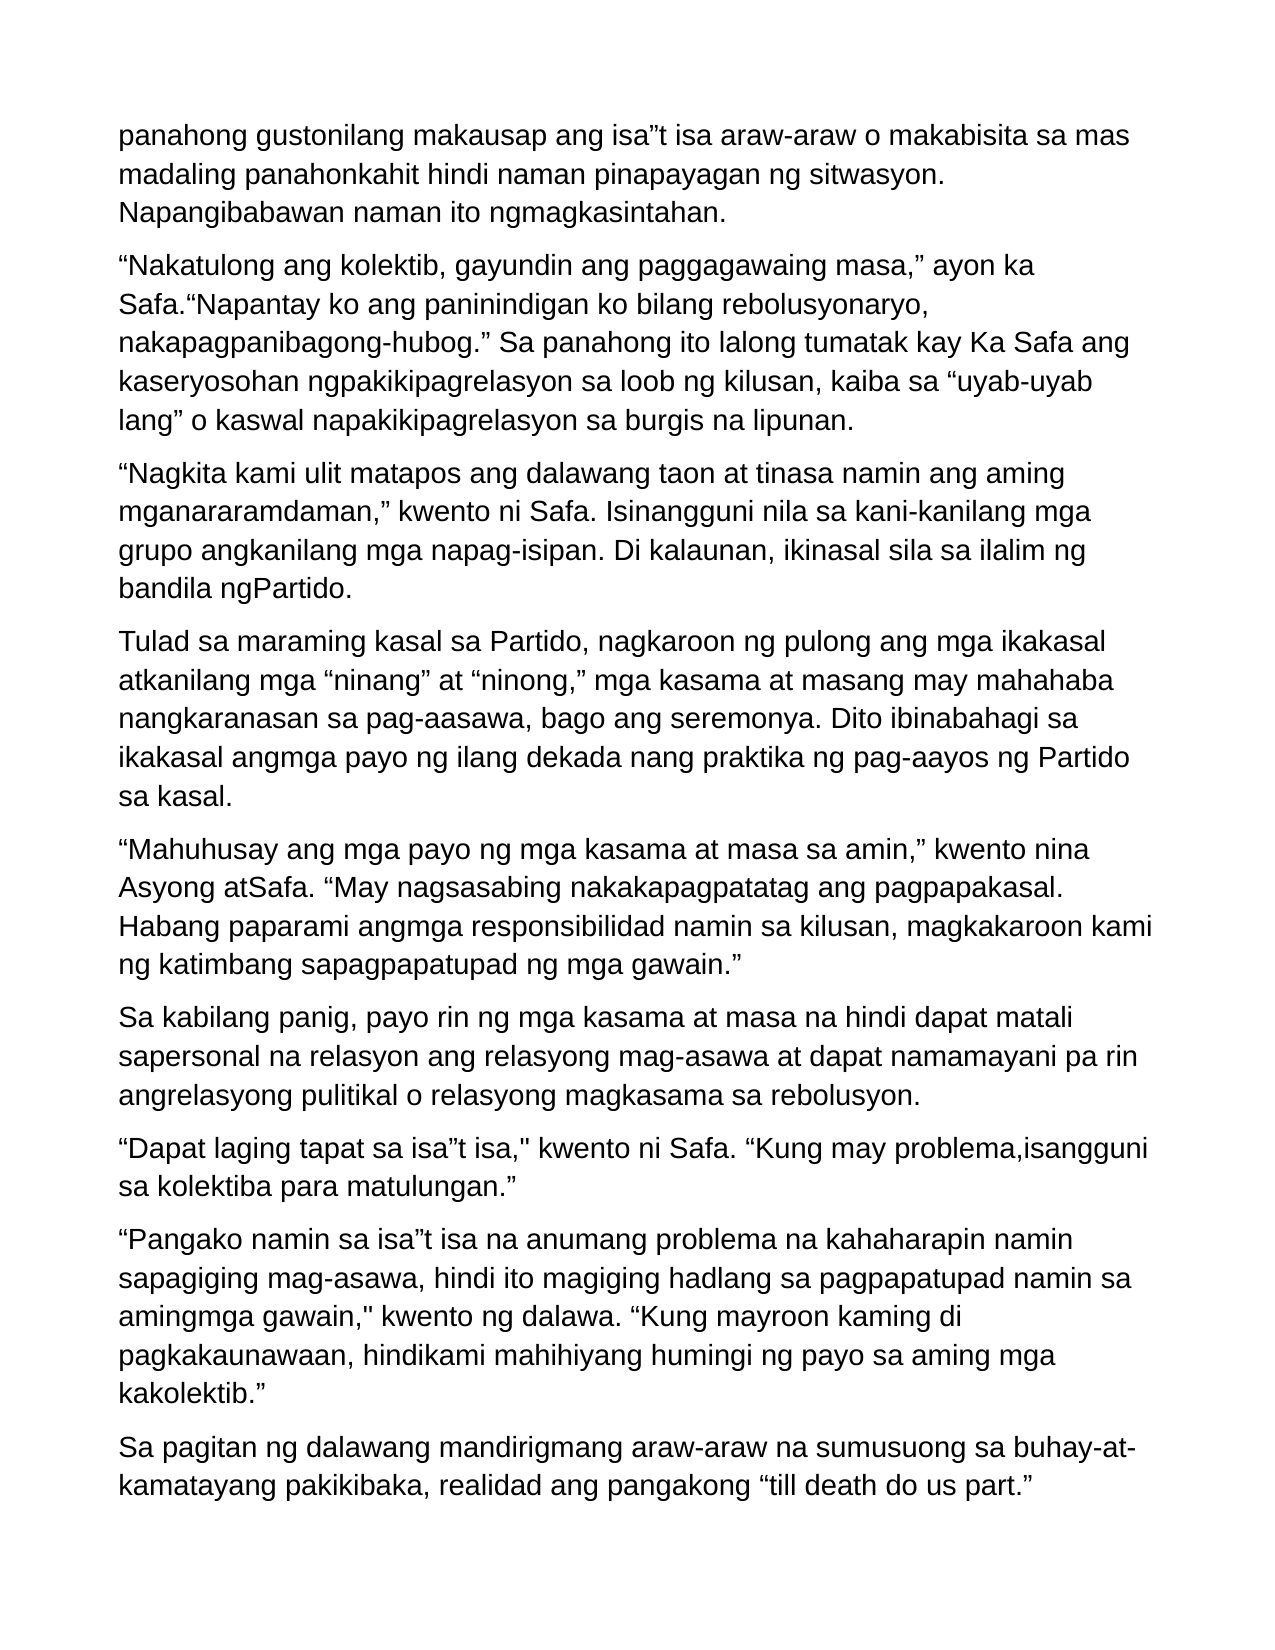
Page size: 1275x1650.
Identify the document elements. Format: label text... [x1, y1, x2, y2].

text Sa pagitan ng dalawang mandirigmang araw-araw na sumusuong sa buhay-at-kamatayang pakikibaka, realidad ang pangakong “till death do us part.” [118, 1429, 1157, 1502]
text “Mahuhusay ang mga payo ng mga kasama at masa sa amin,” kwento nina Asyong atSafa. “May nagsasabing nakakapagpatatag ang pagpapakasal. Habang paparami angmga responsibilidad namin sa kilusan, magkakaroon kami ng katimbang sapagpapatupad ng mga gawain.” [118, 832, 1157, 981]
text “Dapat laging tapat sa isa”t isa," kwento ni Safa. “Kung may problema,isangguni sa kolektiba para matulungan.” [118, 1131, 1157, 1203]
text “Pangako namin sa isa”t isa na anumang problema na kahaharapin namin sapagiging mag-asawa, hindi ito magiging hadlang sa pagpapatupad namin sa amingmga gawain," kwento ng dalawa. “Kung mayroon kaming di pagkakaunawaan, hindikami mahihiyang humingi ng payo sa aming mga kakolektib.” [118, 1222, 1157, 1410]
text panahong gustonilang makausap ang isa”t isa araw-araw o makabisita sa mas madaling panahonkahit hindi naman pinapayagan ng sitwasyon. Napangibabawan naman ito ngmagkasintahan. [118, 118, 1157, 229]
text “Nakatulong ang kolektib, gayundin ang paggagawaing masa,” ayon ka Safa.“Napantay ko ang paninindigan ko bilang rebolusyonaryo, nakapagpanibagong-hubog.” Sa panahong ito lalong tumatak kay Ka Safa ang kaseryosohan ngpakikipagrelasyon sa loob ng kilusan, kaiba sa “uyab-uyab lang” o kaswal napakikipagrelasyon sa burgis na lipunan. [118, 248, 1157, 436]
text Tulad sa maraming kasal sa Partido, nagkaroon ng pulong ang mga ikakasal atkanilang mga “ninang” at “ninong,” mga kasama at masang may mahahaba nangkaranasan sa pag-aasawa, bago ang seremonya. Dito ibinabahagi sa ikakasal angmga payo ng ilang dekada nang praktika ng pag-aayos ng Partido sa kasal. [118, 624, 1157, 812]
text Sa kabilang panig, payo rin ng mga kasama at masa na hindi dapat matali sapersonal na relasyon ang relasyong mag-asawa at dapat namamayani pa rin angrelasyong pulitikal o relasyong magkasama sa rebolusyon. [118, 1000, 1157, 1111]
text “Nagkita kami ulit matapos ang dalawang taon at tinasa namin ang aming mganararamdaman,” kwento ni Safa. Isinangguni nila sa kani-kanilang mga grupo angkanilang mga napag-isipan. Di kalaunan, ikinasal sila sa ilalim ng bandila ngPartido. [118, 456, 1157, 605]
